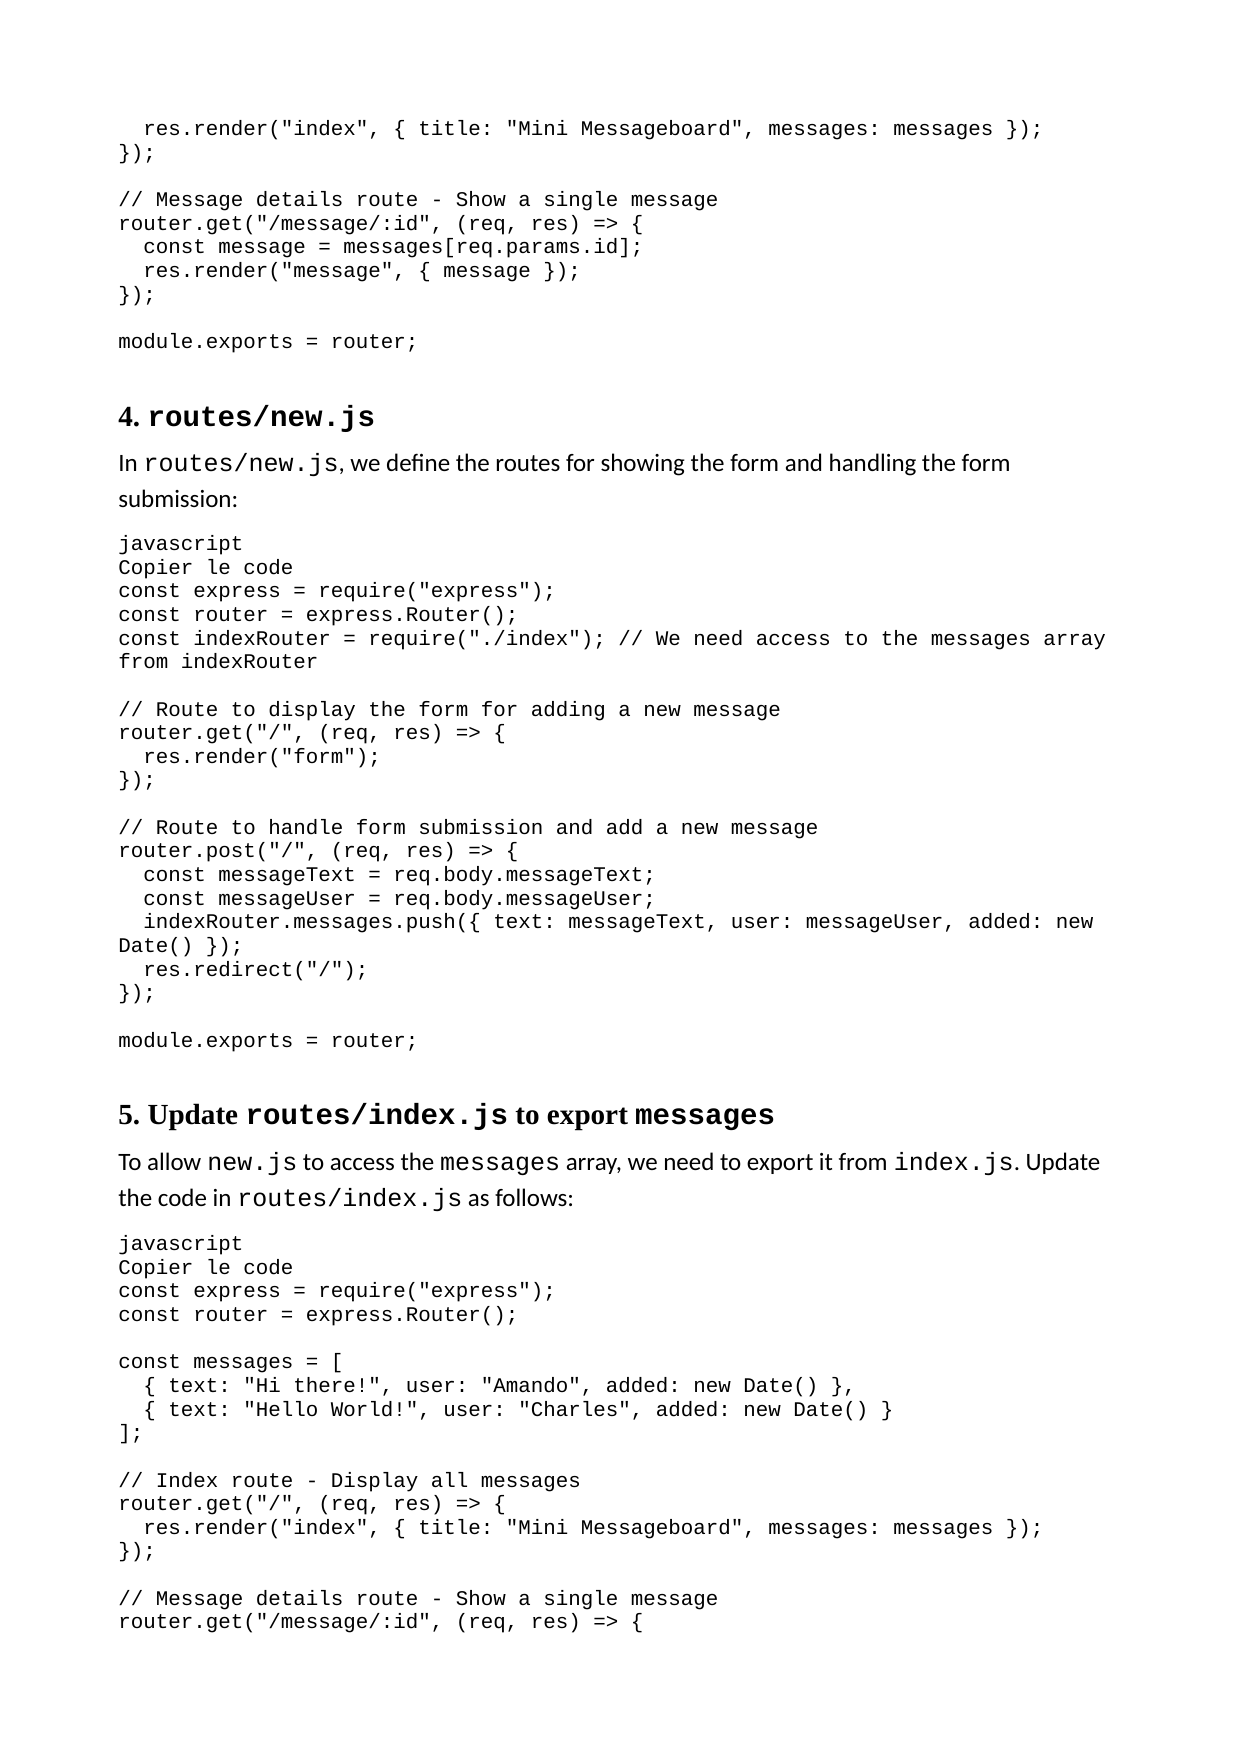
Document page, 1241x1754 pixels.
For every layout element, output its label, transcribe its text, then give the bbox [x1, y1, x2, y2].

text Copier le code [118, 557, 1122, 580]
text }); [118, 142, 1122, 165]
text // Message details route - Show a single message [118, 1588, 1122, 1611]
text { text: "Hello World!", user: "Charles", added: new Date() } [118, 1399, 1122, 1422]
text router.get("/", (req, res) => { [118, 1493, 1122, 1517]
text // Message details route - Show a single message [118, 189, 1122, 213]
text }); [118, 982, 1122, 1006]
text const messageUser = req.body.messageUser; [118, 888, 1122, 911]
text const message = messages[req.params.id]; [118, 236, 1122, 260]
text const express = require("express"); [118, 580, 1122, 604]
subtitle 5. Update routes/index.js to export messages [118, 1097, 1122, 1133]
text res.render("index", { title: "Mini Messageboard", messages: messages }); [118, 1517, 1122, 1541]
text res.render("message", { message }); [118, 260, 1122, 284]
text router.post("/", (req, res) => { [118, 840, 1122, 864]
text const messageText = req.body.messageText; [118, 864, 1122, 888]
text javascript [118, 1233, 1122, 1257]
text module.exports = router; [118, 331, 1122, 354]
text ]; [118, 1422, 1122, 1446]
text const indexRouter = require("./index"); // We need access to the messages array from indexRouter [118, 628, 1122, 675]
text res.render("index", { title: "Mini Messageboard", messages: messages }); [118, 118, 1122, 142]
text { text: "Hi there!", user: "Amando", added: new Date() }, [118, 1375, 1122, 1399]
text // Route to display the form for adding a new message [118, 698, 1122, 722]
text }); [118, 769, 1122, 793]
text res.redirect("/"); [118, 959, 1122, 982]
text To allow new.js to access the messages array, we need to export it from index.js. Update the code in routes/index.js as follows: [118, 1146, 1122, 1214]
text Copier le code [118, 1257, 1122, 1280]
text const express = require("express"); [118, 1280, 1122, 1304]
text res.render("form"); [118, 746, 1122, 769]
text router.get("/", (req, res) => { [118, 722, 1122, 746]
text }); [118, 284, 1122, 307]
text router.get("/message/:id", (req, res) => { [118, 213, 1122, 236]
subtitle 4. routes/new.js [118, 399, 1122, 435]
text javascript [118, 533, 1122, 557]
text // Index route - Display all messages [118, 1469, 1122, 1493]
text In routes/new.js, we define the routes for showing the form and handling the form submission: [118, 447, 1122, 514]
text const router = express.Router(); [118, 1304, 1122, 1328]
text const router = express.Router(); [118, 604, 1122, 628]
text module.exports = router; [118, 1029, 1122, 1053]
text router.get("/message/:id", (req, res) => { [118, 1611, 1122, 1635]
text indexRouter.messages.push({ text: messageText, user: messageUser, added: new Date() }); [118, 911, 1122, 959]
text // Route to handle form submission and add a new message [118, 817, 1122, 840]
text }); [118, 1541, 1122, 1564]
text const messages = [ [118, 1351, 1122, 1375]
